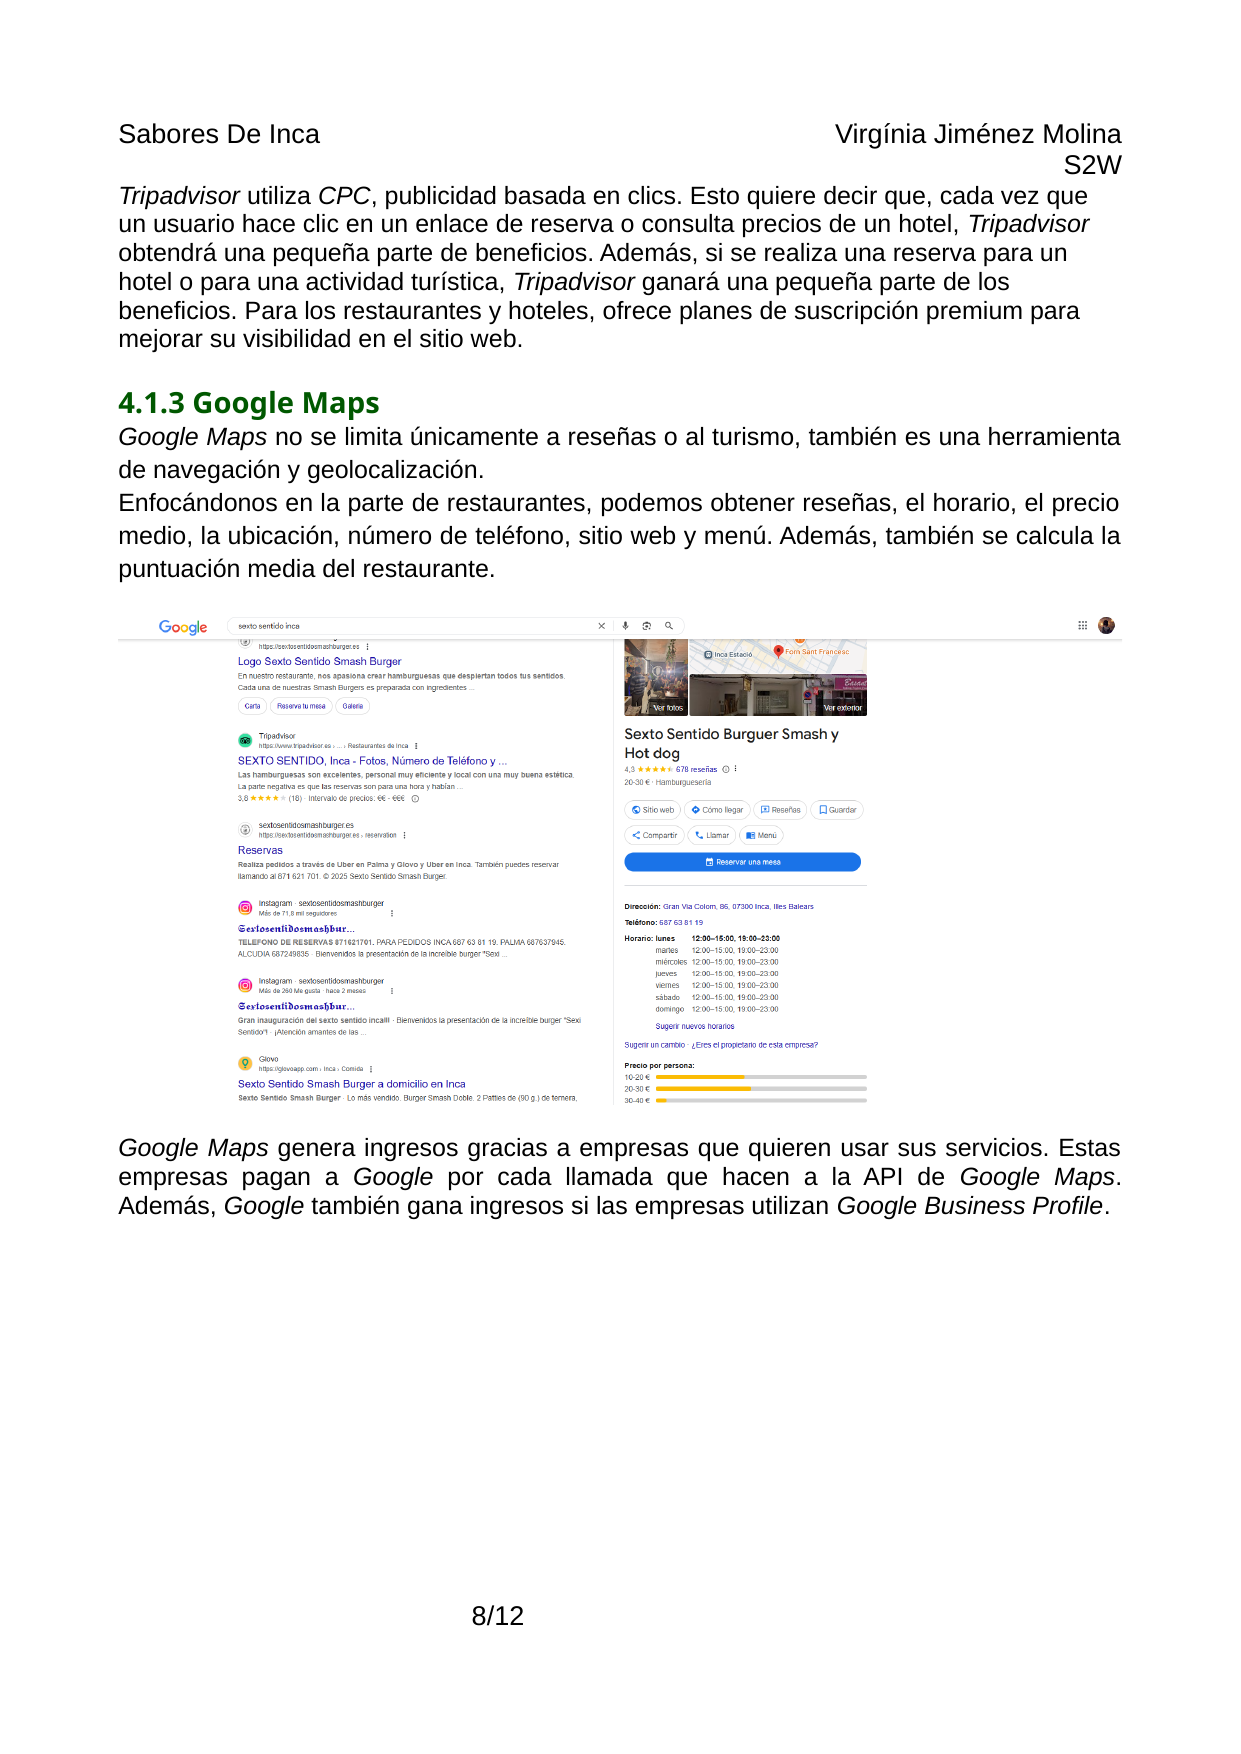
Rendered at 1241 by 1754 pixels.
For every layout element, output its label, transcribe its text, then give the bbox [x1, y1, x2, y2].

subtitle 4.1.3 Google Maps [118, 382, 1122, 422]
text Tripadvisor utiliza CPC, publicidad basada en clics. Esto quiere decir que, cada vez que un usuario hace clic en un enlace de reserva o consulta precios de un hotel, Tripadvisor obtendrá una pequeña parte de beneficios. Además, si se realiza una reserva para un hotel o para una actividad turística, Tripadvisor ganará una pequeña parte de los beneficios. Para los restaurantes y hoteles, ofrece planes de suscripción premium para mejorar su visibilidad en el sitio web. [118, 181, 1122, 353]
text Google Maps genera ingresos gracias a empresas que quieren usar sus servicios. Estas empresas pagan a Google por cada llamada que hacen a la API de Google Maps. Además, Google también gana ingresos si las empresas utilizan Google Business Profile. [118, 1133, 1122, 1220]
text Google Maps no se limita únicamente a reseñas o al turismo, también es una herramienta de navegación y geolocalización. [118, 422, 1122, 483]
text Enfocándonos en la parte de restaurantes, podemos obtener reseñas, el horario, el precio medio, la ubicación, número de teléfono, sitio web y menú. Además, también se calcula la puntuación media del restaurante. [118, 488, 1122, 582]
